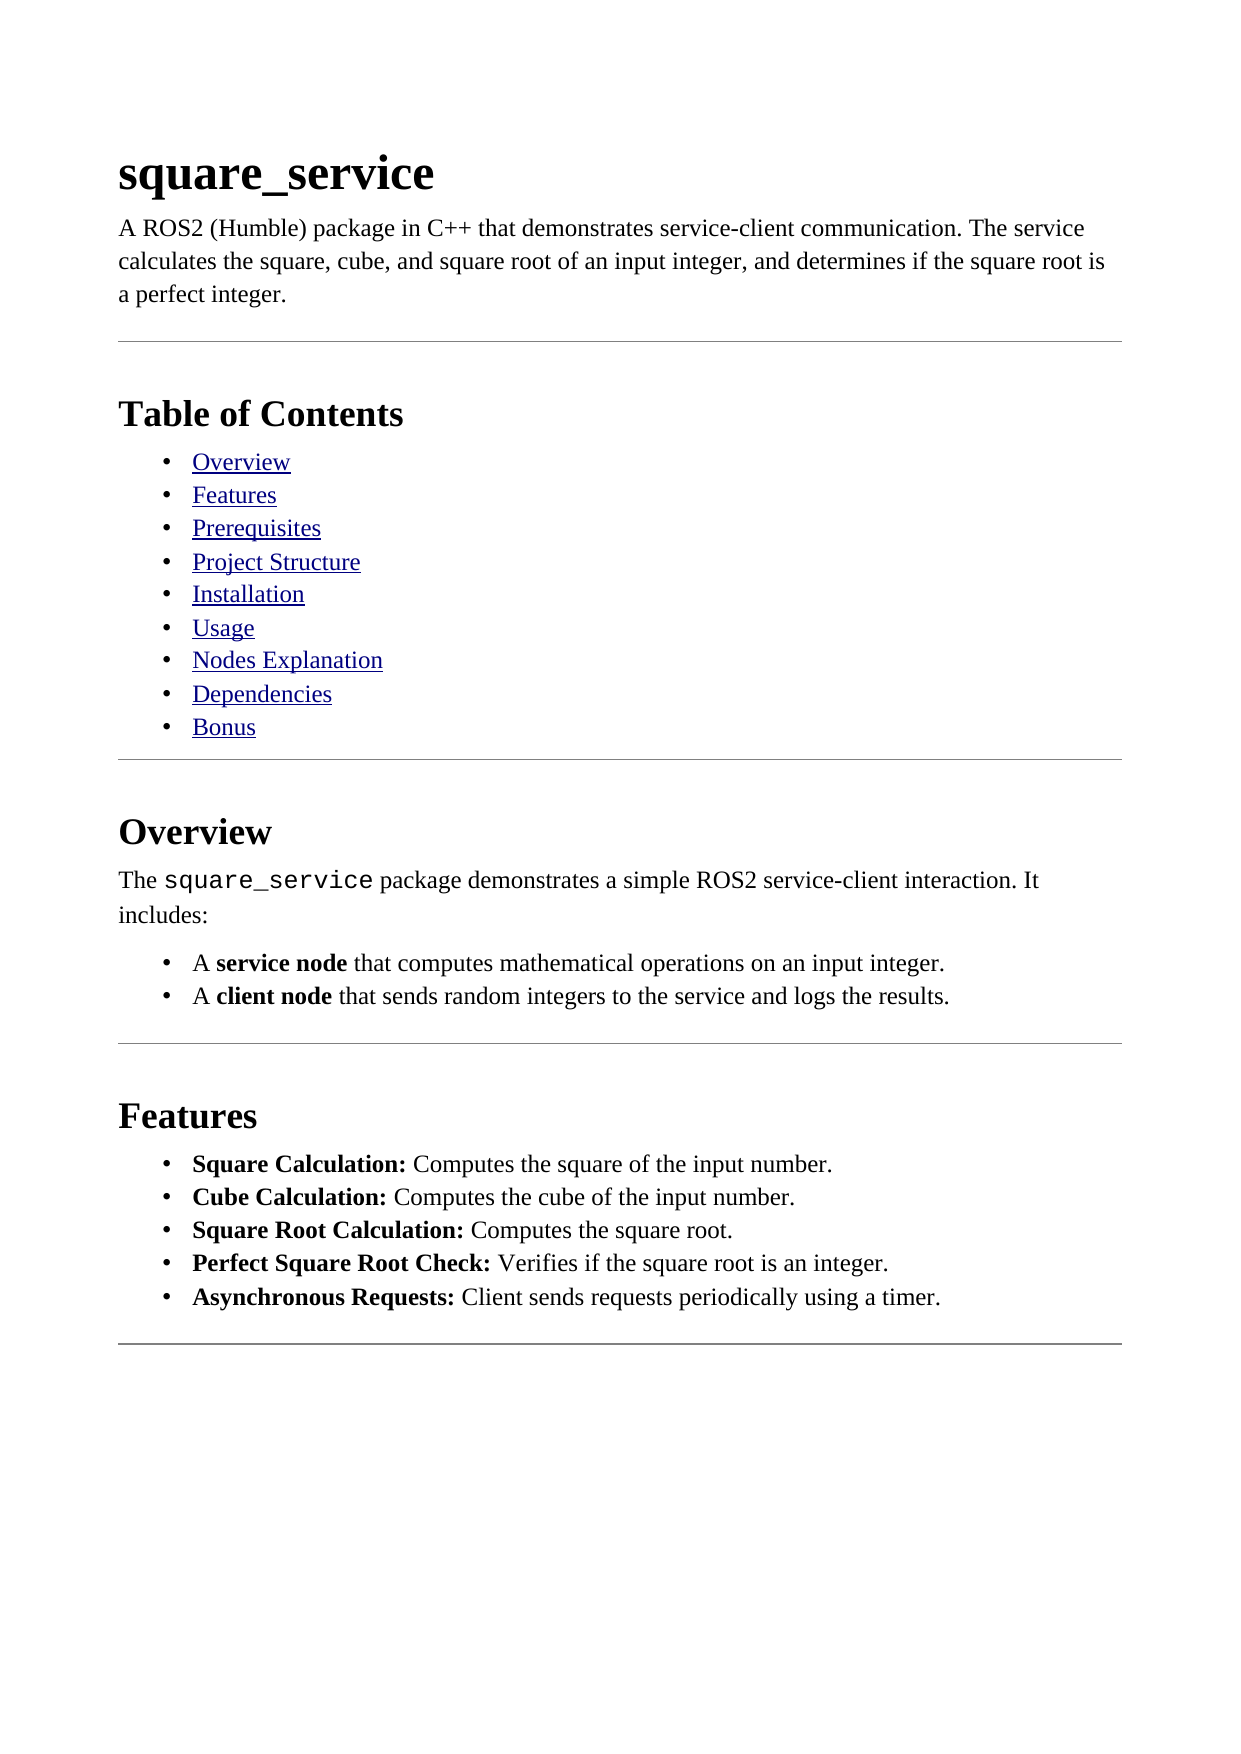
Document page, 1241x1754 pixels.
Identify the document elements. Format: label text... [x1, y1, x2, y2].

list Dependencies [162, 679, 1122, 707]
subtitle Features [118, 1094, 1122, 1137]
list Nodes Explanation [162, 646, 1122, 674]
list Cube Calculation: Computes the cube of the input number. [162, 1182, 1122, 1211]
text A ROS2 (Humble) package in C++ that demonstrates service-client communication. The service calculates the square, cube, and square root of an input integer, and determines if the square root is a perfect integer. [118, 213, 1122, 308]
list Project Structure [162, 547, 1122, 575]
list Asynchronous Requests: Client sends requests periodically using a timer. [162, 1282, 1122, 1310]
subtitle Overview [118, 810, 1122, 853]
subtitle Table of Contents [118, 392, 1122, 435]
list Bonus [162, 712, 1122, 740]
list A service node that computes mathematical operations on an input integer. [162, 948, 1122, 977]
list A client node that sends random integers to the service and logs the results. [162, 981, 1122, 1010]
list Installation [162, 579, 1122, 608]
subtitle square_service [118, 143, 1122, 201]
text The square_service package demonstrates a simple ROS2 service-client interaction. It includes: [118, 865, 1122, 929]
list Square Calculation: Computes the square of the input number. [162, 1149, 1122, 1178]
list Square Root Calculation: Computes the square root. [162, 1216, 1122, 1244]
list Perfect Square Root Check: Verifies if the square root is an integer. [162, 1248, 1122, 1277]
list Usage [162, 613, 1122, 641]
list Overview [162, 447, 1122, 476]
list Prerequisites [162, 513, 1122, 542]
list Features [162, 481, 1122, 509]
